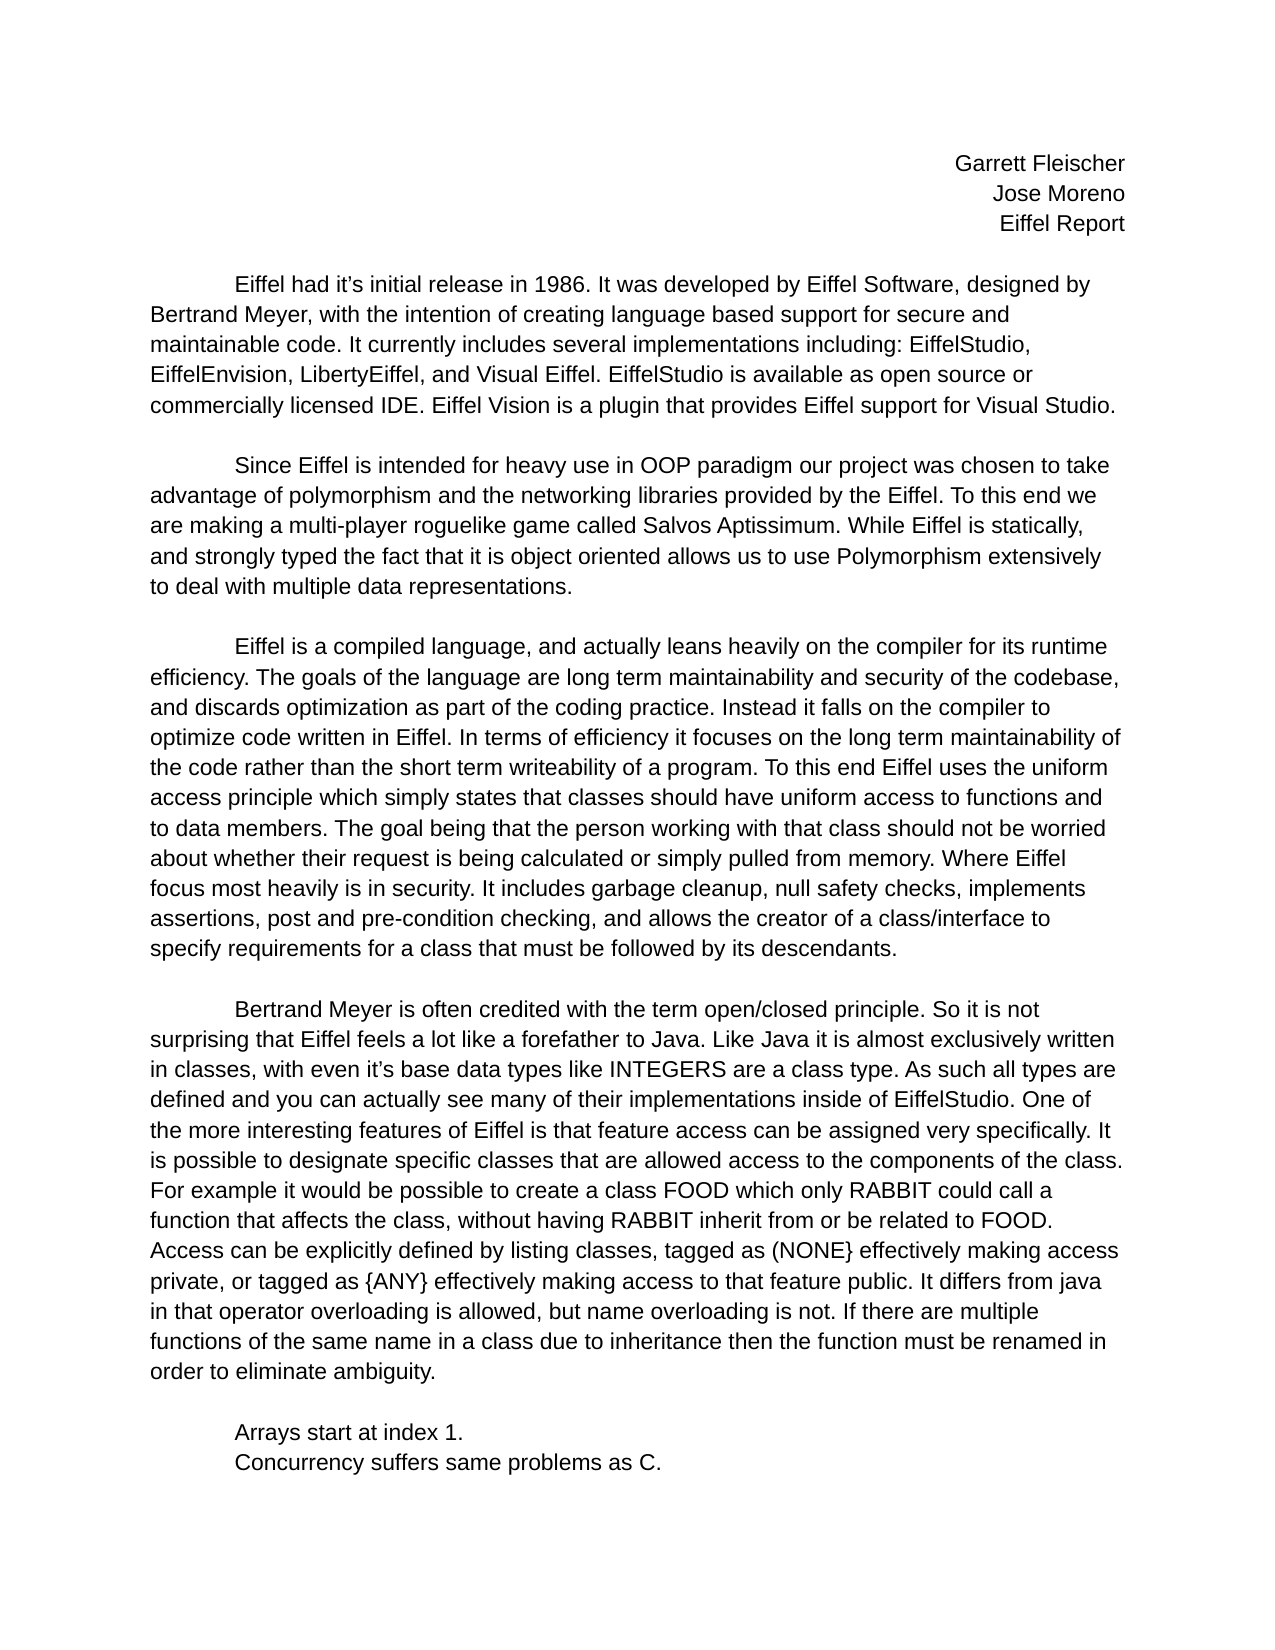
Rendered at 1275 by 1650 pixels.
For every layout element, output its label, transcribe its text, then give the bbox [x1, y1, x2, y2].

text Concurrency suffers same problems as C. [150, 1449, 1125, 1475]
text Eiffel is a compiled language, and actually leans heavily on the compiler for its runtime efficiency. The goals of the language are long term maintainability and security of the codebase, and discards optimization as part of the coding practice. Instead it falls on the compiler to optimize code written in Eiffel. In terms of efficiency it focuses on the long term maintainability of the code rather than the short term writeability of a program. To this end Eiffel uses the uniform access principle which simply states that classes should have uniform access to functions and to data members. The goal being that the person working with that class should not be worried about whether their request is being calculated or simply pulled from memory. Where Eiffel focus most heavily is in security. It includes garbage cleanup, null safety checks, implements assertions, post and pre-condition checking, and allows the creator of a class/interface to specify requirements for a class that must be followed by its descendants. [150, 633, 1125, 962]
text Jose Moreno [150, 180, 1125, 207]
text Arrays start at index 1. [150, 1419, 1125, 1445]
text Eiffel Report [150, 210, 1125, 237]
text Garrett Fleischer [150, 150, 1125, 176]
text Eiffel had it’s initial release in 1986. It was developed by Eiffel Software, designed by Bertrand Meyer, with the intention of creating language based support for secure and maintainable code. It currently includes several implementations including: EiffelStudio, EiffelEnvision, LibertyEiffel, and Visual Eiffel. EiffelStudio is available as open source or commercially licensed IDE. Eiffel Vision is a plugin that provides Eiffel support for Visual Studio. [150, 271, 1125, 418]
text Since Eiffel is intended for heavy use in OOP paradigm our project was chosen to take advantage of polymorphism and the networking libraries provided by the Eiffel. To this end we are making a multi-player roguelike game called Salvos Aptissimum. While Eiffel is statically, and strongly typed the fact that it is object oriented allows us to use Polymorphism extensively to deal with multiple data representations. [150, 452, 1125, 599]
text Bertrand Meyer is often credited with the term open/closed principle. So it is not surprising that Eiffel feels a lot like a forefather to Java. Like Java it is almost exclusively written in classes, with even it’s base data types like INTEGERS are a class type. As such all types are defined and you can actually see many of their implementations inside of EiffelStudio. One of the more interesting features of Eiffel is that feature access can be assigned very specifically. It is possible to designate specific classes that are allowed access to the components of the class. For example it would be possible to create a class FOOD which only RABBIT could call a function that affects the class, without having RABBIT inherit from or be related to FOOD. Access can be explicitly defined by listing classes, tagged as (NONE} effectively making access private, or tagged as {ANY} effectively making access to that feature public. It differs from java in that operator overloading is allowed, but name overloading is not. If there are multiple functions of the same name in a class due to inheritance then the function must be renamed in order to eliminate ambiguity. [150, 996, 1125, 1385]
